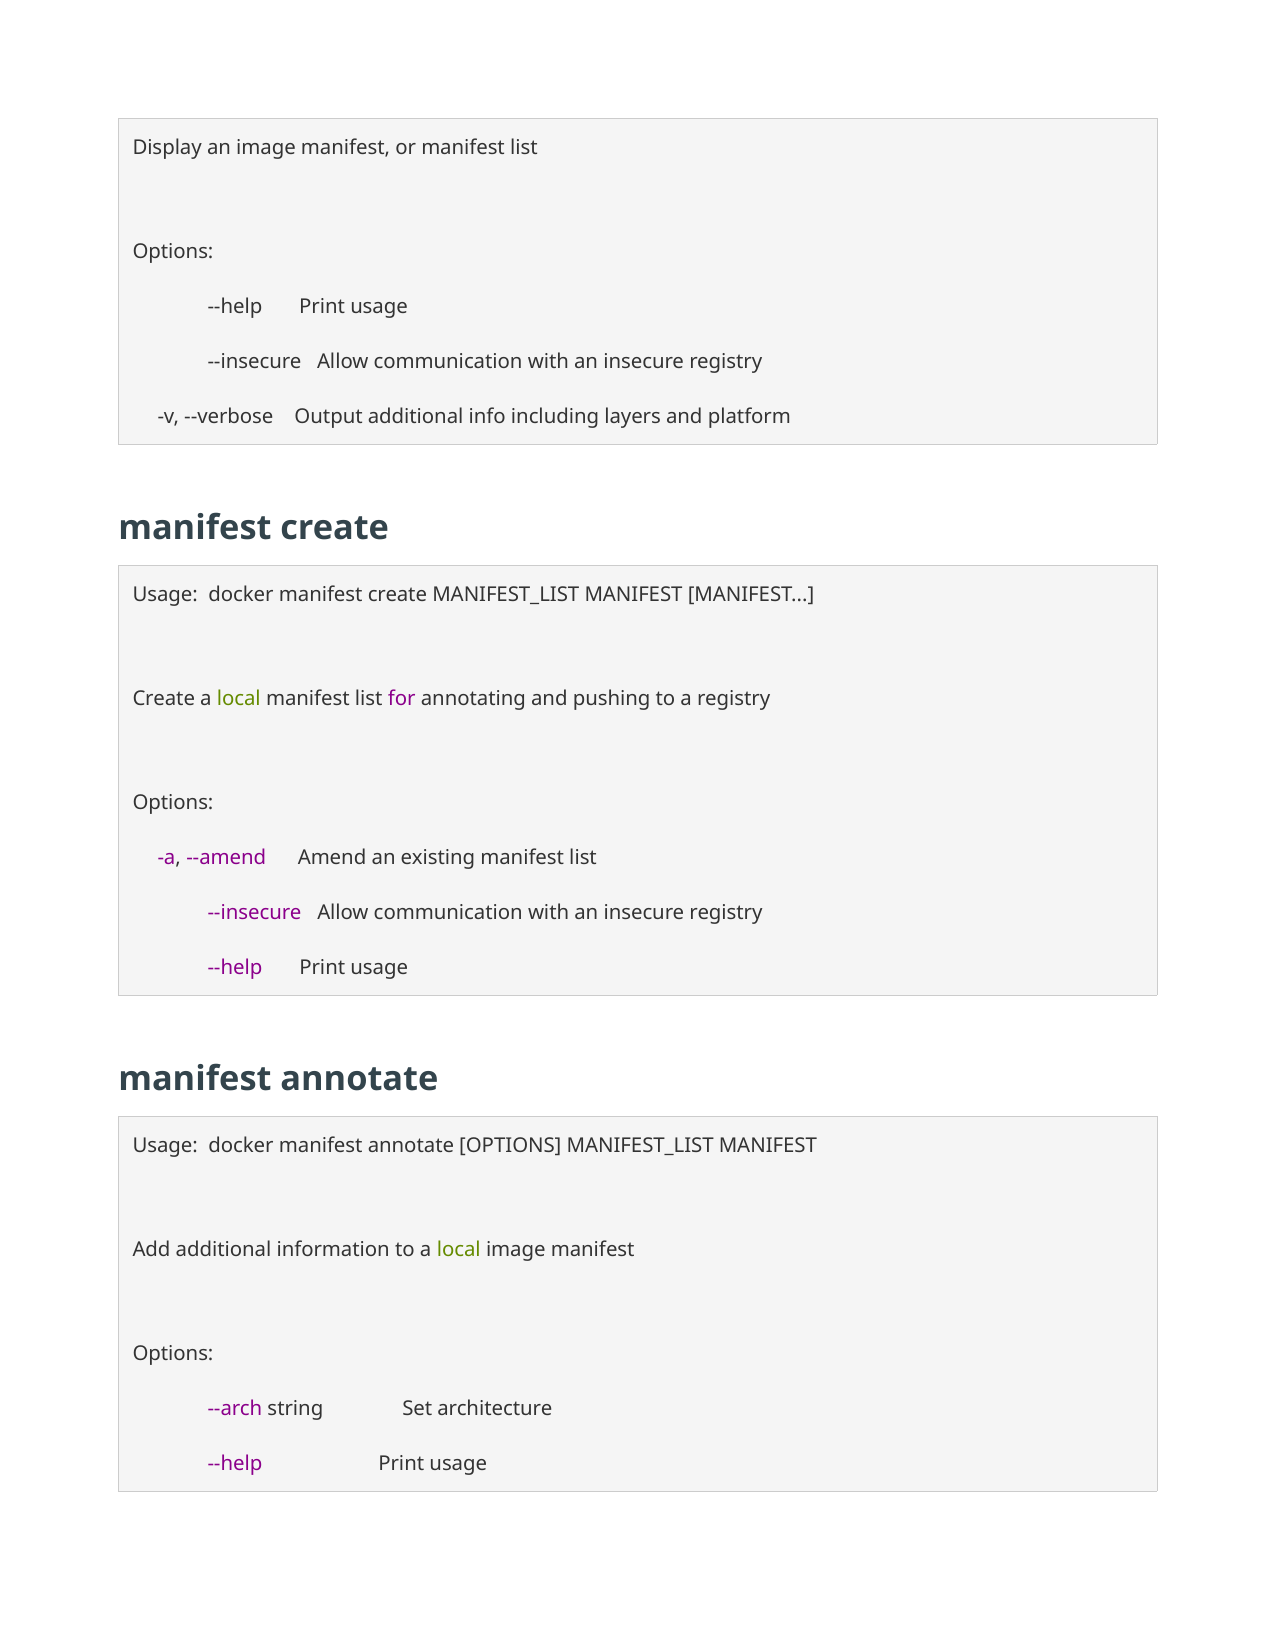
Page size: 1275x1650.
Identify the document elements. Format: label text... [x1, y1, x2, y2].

text --insecure Allow communication with an insecure registry [119, 332, 1157, 374]
text Create a local manifest list for annotating and pushing to a registry [119, 669, 1157, 711]
text --arch string Set architecture [119, 1379, 1157, 1421]
text --help Print usage [119, 277, 1157, 319]
text Usage: docker manifest annotate [OPTIONS] MANIFEST_LIST MANIFEST [119, 1117, 1157, 1158]
subtitle manifest create [118, 503, 1157, 549]
text Add additional information to a local image manifest [119, 1220, 1157, 1262]
text Display an image manifest, or manifest list [119, 119, 1157, 160]
text Options: [119, 773, 1157, 815]
text -v, --verbose Output additional info including layers and platform [119, 388, 1157, 444]
text Options: [119, 222, 1157, 264]
text Usage: docker manifest create MANIFEST_LIST MANIFEST [MANIFEST...] [119, 566, 1157, 607]
subtitle manifest annotate [118, 1054, 1157, 1101]
text --insecure Allow communication with an insecure registry [119, 883, 1157, 926]
text --help Print usage [119, 1434, 1157, 1491]
text --help Print usage [119, 939, 1157, 995]
text -a, --amend Amend an existing manifest list [119, 828, 1157, 870]
text Options: [119, 1324, 1157, 1366]
